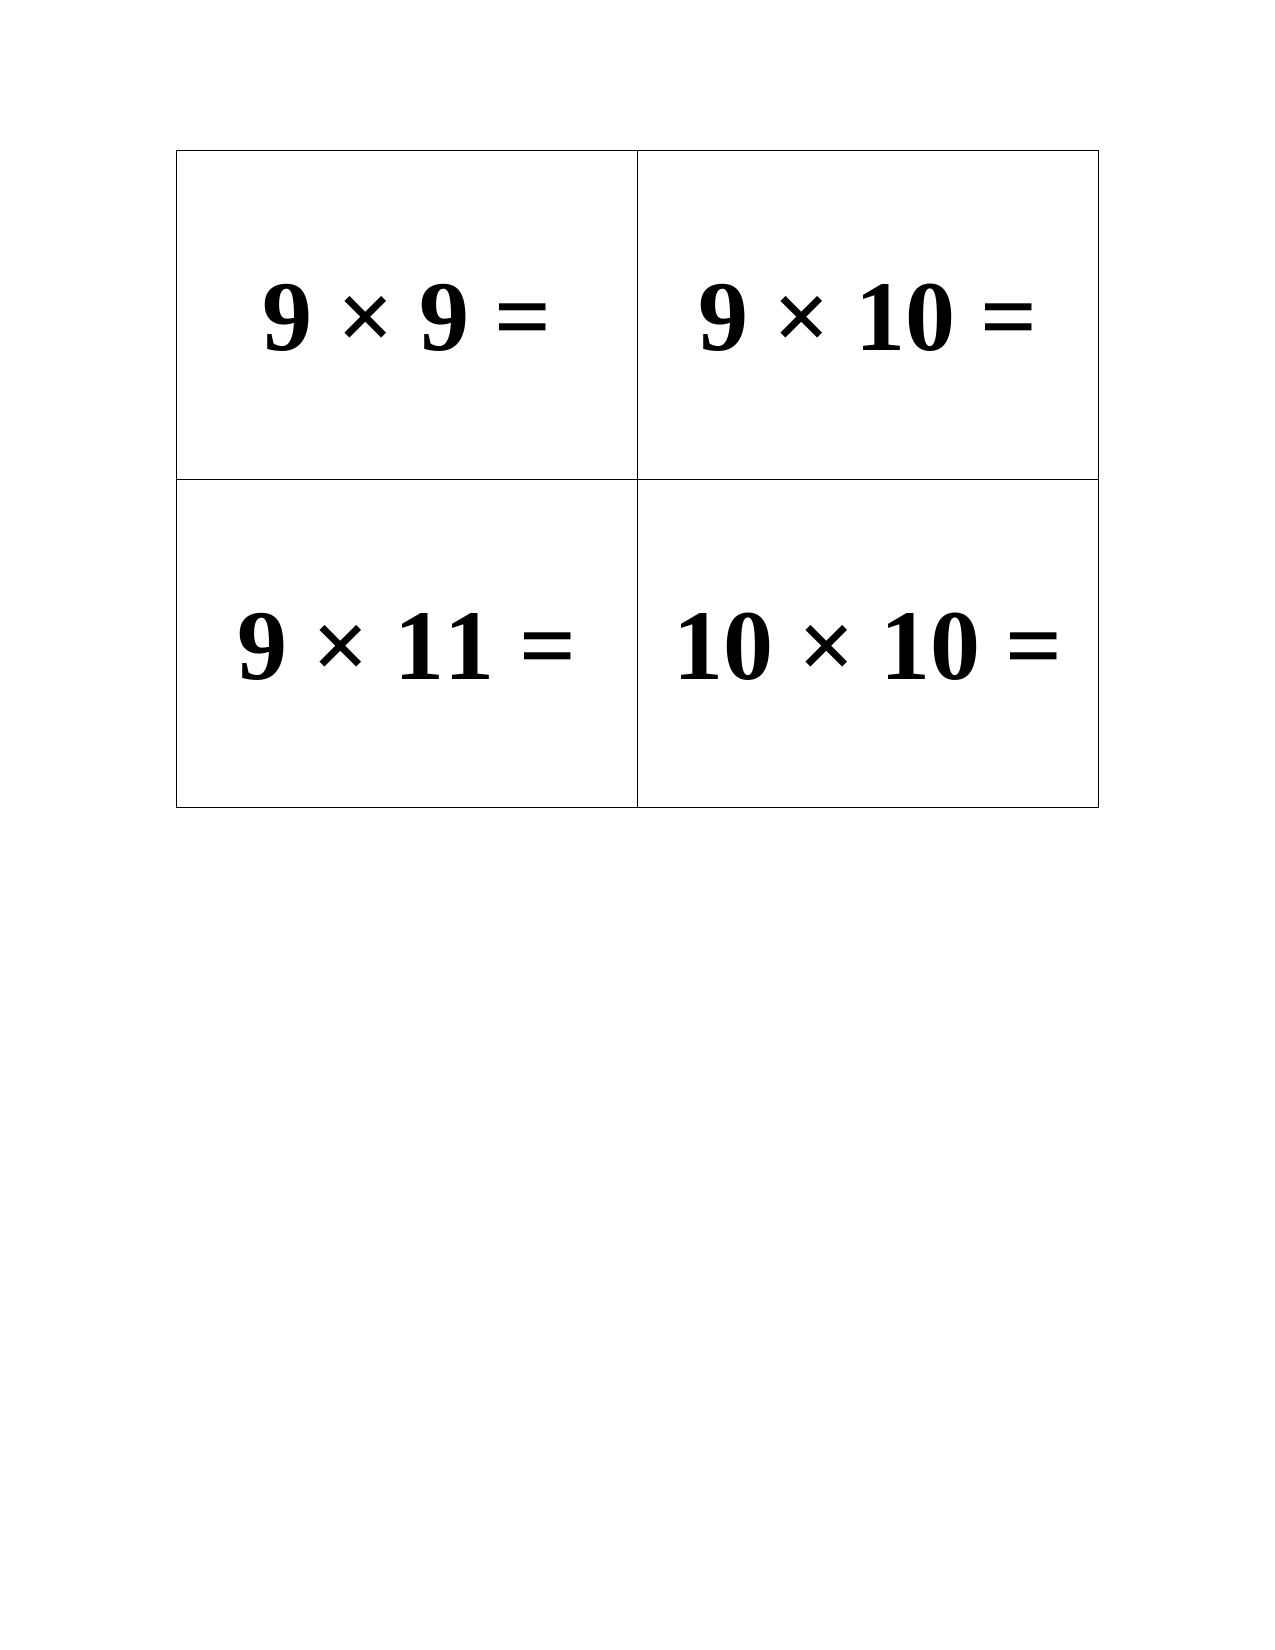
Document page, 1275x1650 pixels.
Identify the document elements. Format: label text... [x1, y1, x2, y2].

table_cell 9 × 11 = [177, 480, 637, 807]
table_cell 9 × 10 = [638, 151, 1098, 478]
table_cell 10 × 10 = [638, 480, 1098, 807]
table_cell 9 × 9 = [177, 151, 637, 478]
